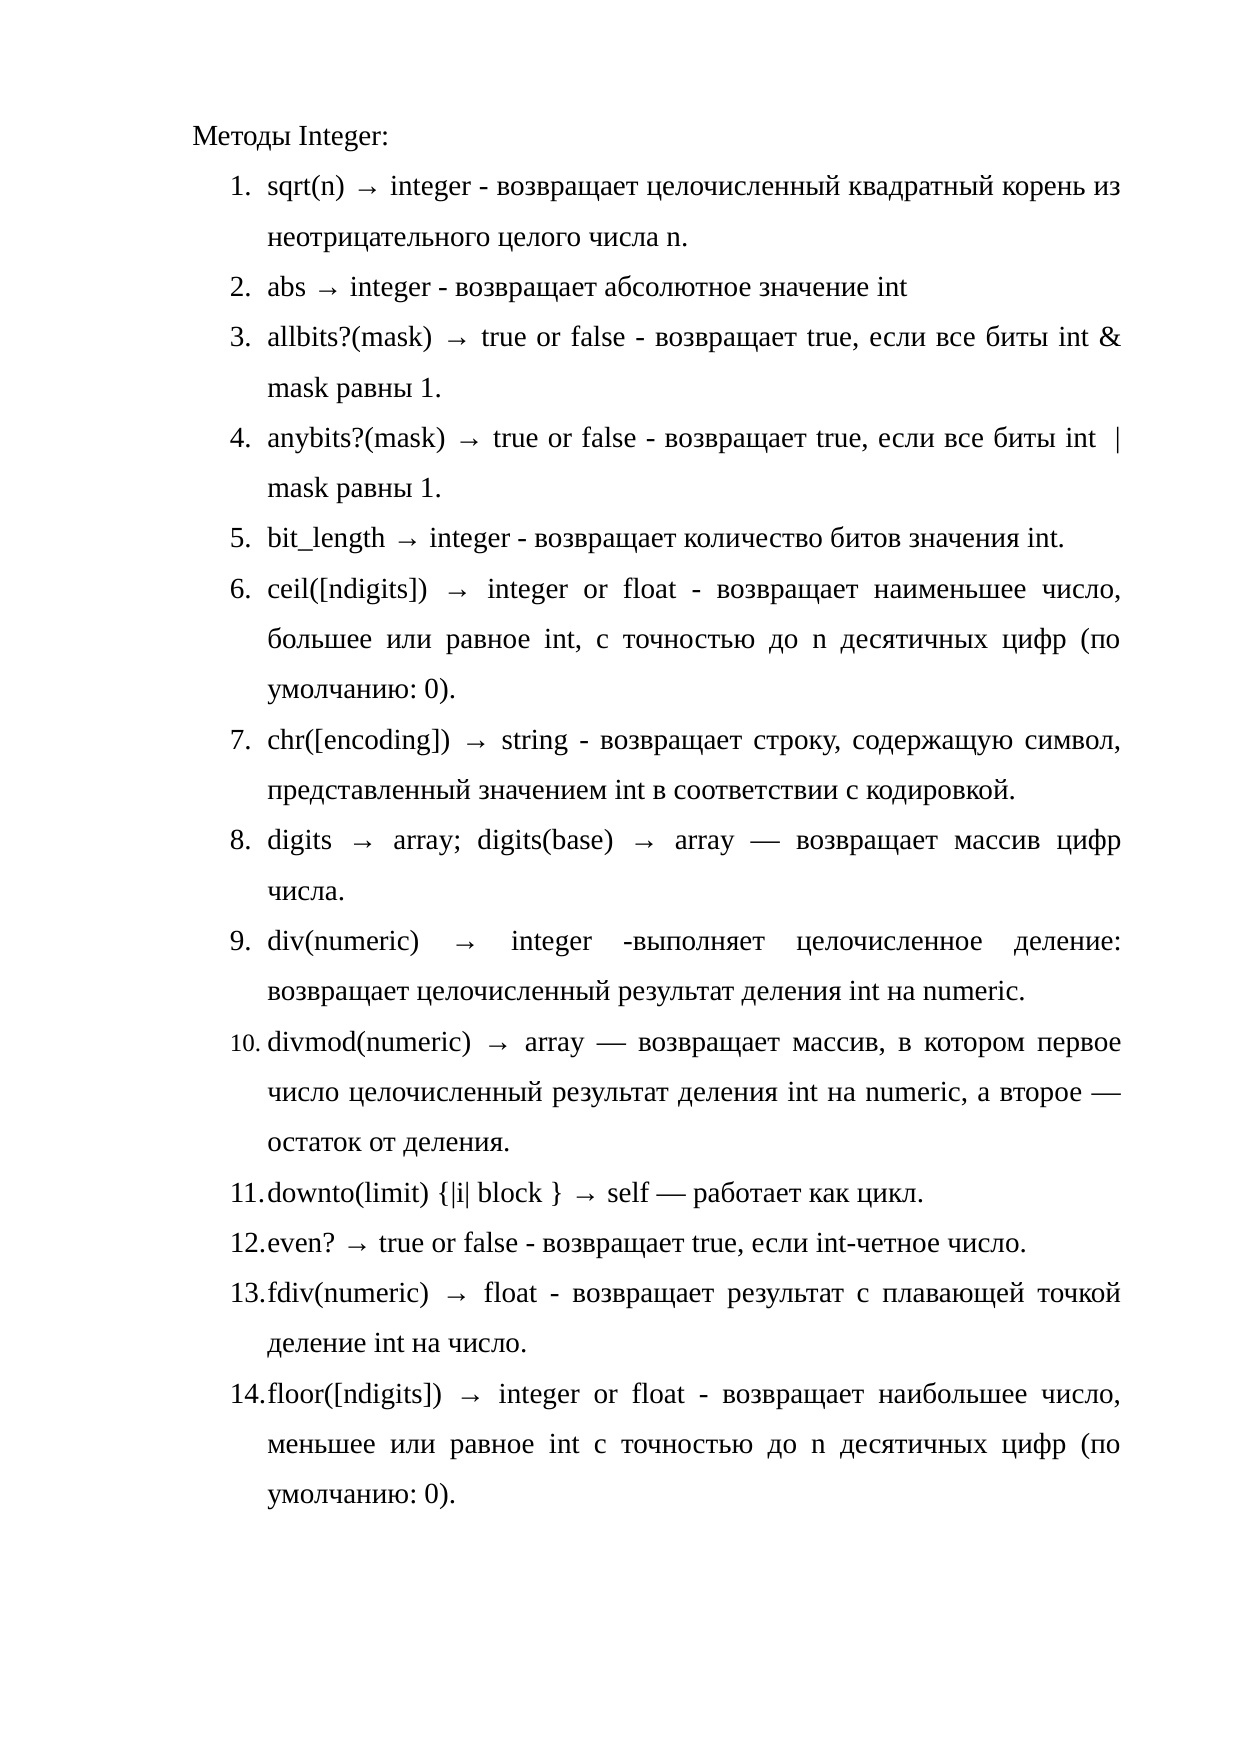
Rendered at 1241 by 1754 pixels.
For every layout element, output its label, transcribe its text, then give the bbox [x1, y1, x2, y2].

list allbits?(mask) → true or false - возвращает true, если все биты int & mask равны 1. [229, 319, 1122, 403]
list divmod(numeric) → array — возвращает массив, в котором первое число целочисленный результат деления int на numeric, а второе — остаток от деления. [229, 1024, 1122, 1158]
list even? → true or false - возвращает true, если int-четное число. [229, 1225, 1122, 1258]
list downto(limit) {|i| block } → self — работает как цикл. [229, 1175, 1122, 1208]
list div(numeric) → integer -выполняет целочисленное деление: возвращает целочисленный результат деления int на numeric. [229, 923, 1122, 1007]
list ceil([ndigits]) → integer or float - возвращает наименьшее число, большее или равное int, с точностью до n десятичных цифр (по умолчанию: 0). [229, 571, 1122, 705]
list chr([encoding]) → string - возвращает строку, содержащую символ, представленный значением int в соответствии с кодировкой. [229, 722, 1122, 806]
list fdiv(numeric) → float - возвращает результат с плавающей точкой деление int на число. [229, 1275, 1122, 1359]
list bit_length → integer - возвращает количество битов значения int. [229, 521, 1122, 554]
text Методы Integer: [192, 118, 1122, 152]
list abs → integer - возвращает абсолютное значение int [229, 269, 1122, 303]
list digits → array; digits(base) → array — возвращает массив цифр числа. [229, 822, 1122, 906]
list sqrt(n) → integer - возвращает целочисленный квадратный корень из неотрицательного целого числа n. [229, 168, 1122, 252]
list floor([ndigits]) → integer or float - возвращает наибольшее число, меньшее или равное int с точностью до n десятичных цифр (по умолчанию: 0). [229, 1376, 1122, 1510]
list anybits?(mask) → true or false - возвращает true, если все биты int | mask равны 1. [229, 420, 1122, 504]
